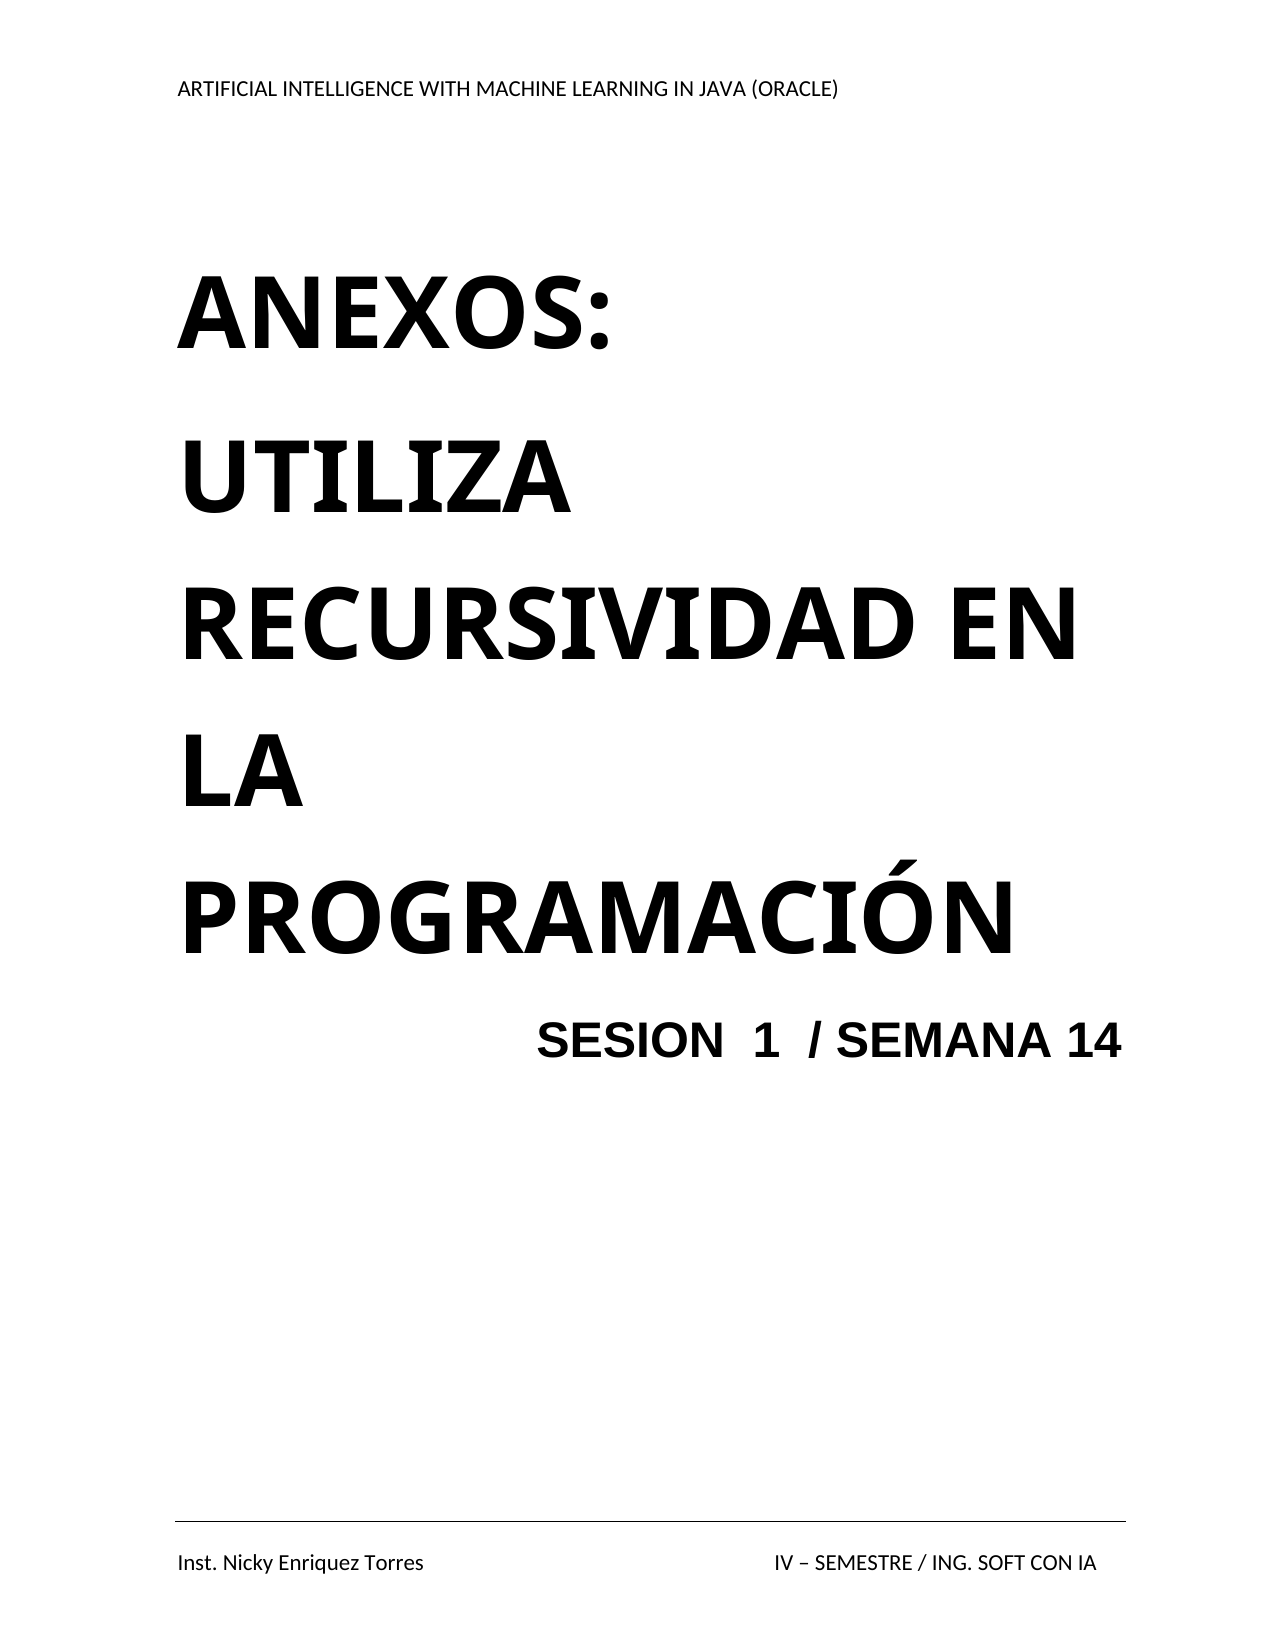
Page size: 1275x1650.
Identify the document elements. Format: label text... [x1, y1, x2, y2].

text SESION 1 / SEMANA 14 [177, 1010, 1122, 1068]
text ANEXOS: [177, 241, 1122, 378]
text UTILIZA RECURSIVIDAD EN LA PROGRAMACIÓN [177, 405, 1122, 983]
